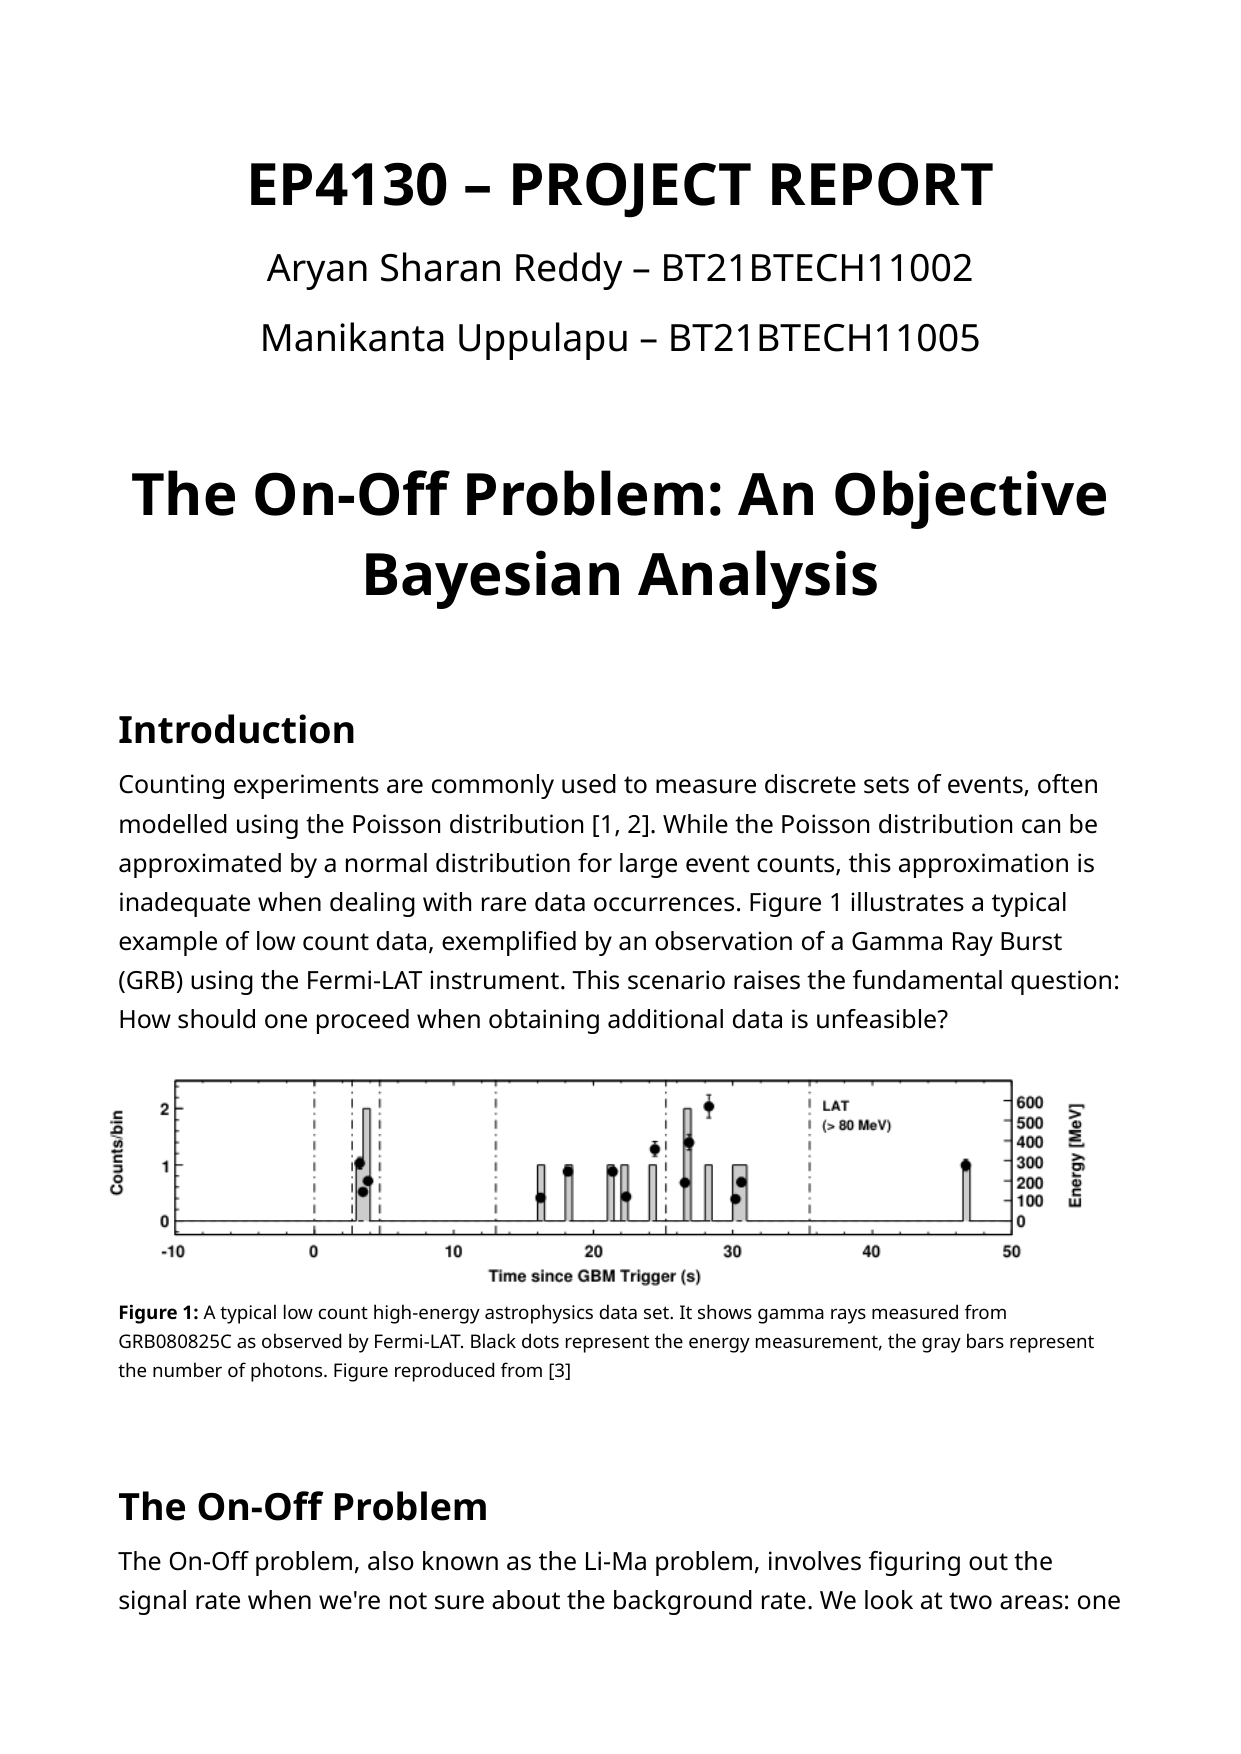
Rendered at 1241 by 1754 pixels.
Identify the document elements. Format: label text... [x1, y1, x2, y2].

text Counting experiments are commonly used to measure discrete sets of events, often modelled using the Poisson distribution [1, 2]. While the Poisson distribution can be approximated by a normal distribution for large event counts, this approximation is inadequate when dealing with rare data occurrences. Figure 1 illustrates a typical example of low count data, exemplified by an observation of a Gamma Ray Burst (GRB) using the Fermi-LAT instrument. This scenario raises the fundamental question: How should one proceed when obtaining additional data is unfeasible? [118, 767, 1122, 1036]
subtitle Introduction [118, 704, 1122, 755]
subtitle Manikanta Uppulapu – BT21BTECH11005 [118, 311, 1122, 362]
subtitle Aryan Sharan Reddy – BT21BTECH11002 [118, 241, 1122, 292]
subtitle The On-Off Problem [118, 1480, 1122, 1531]
text The On-Off problem, also known as the Li-Ma problem, involves figuring out the signal rate when we're not sure about the background rate. We look at two areas: one [118, 1544, 1122, 1617]
picture [98, 1056, 1103, 1296]
title The On-Off Problem: An Objective Bayesian Analysis [118, 453, 1122, 612]
title EP4130 – PROJECT REPORT [118, 143, 1122, 223]
text Figure 1: A typical low count high-energy astrophysics data set. It shows gamma rays measured from GRB080825C as observed by Fermi-LAT. Black dots represent the energy measurement, the gray bars represent the number of photons. Figure reproduced from [3] [118, 1056, 1122, 1383]
